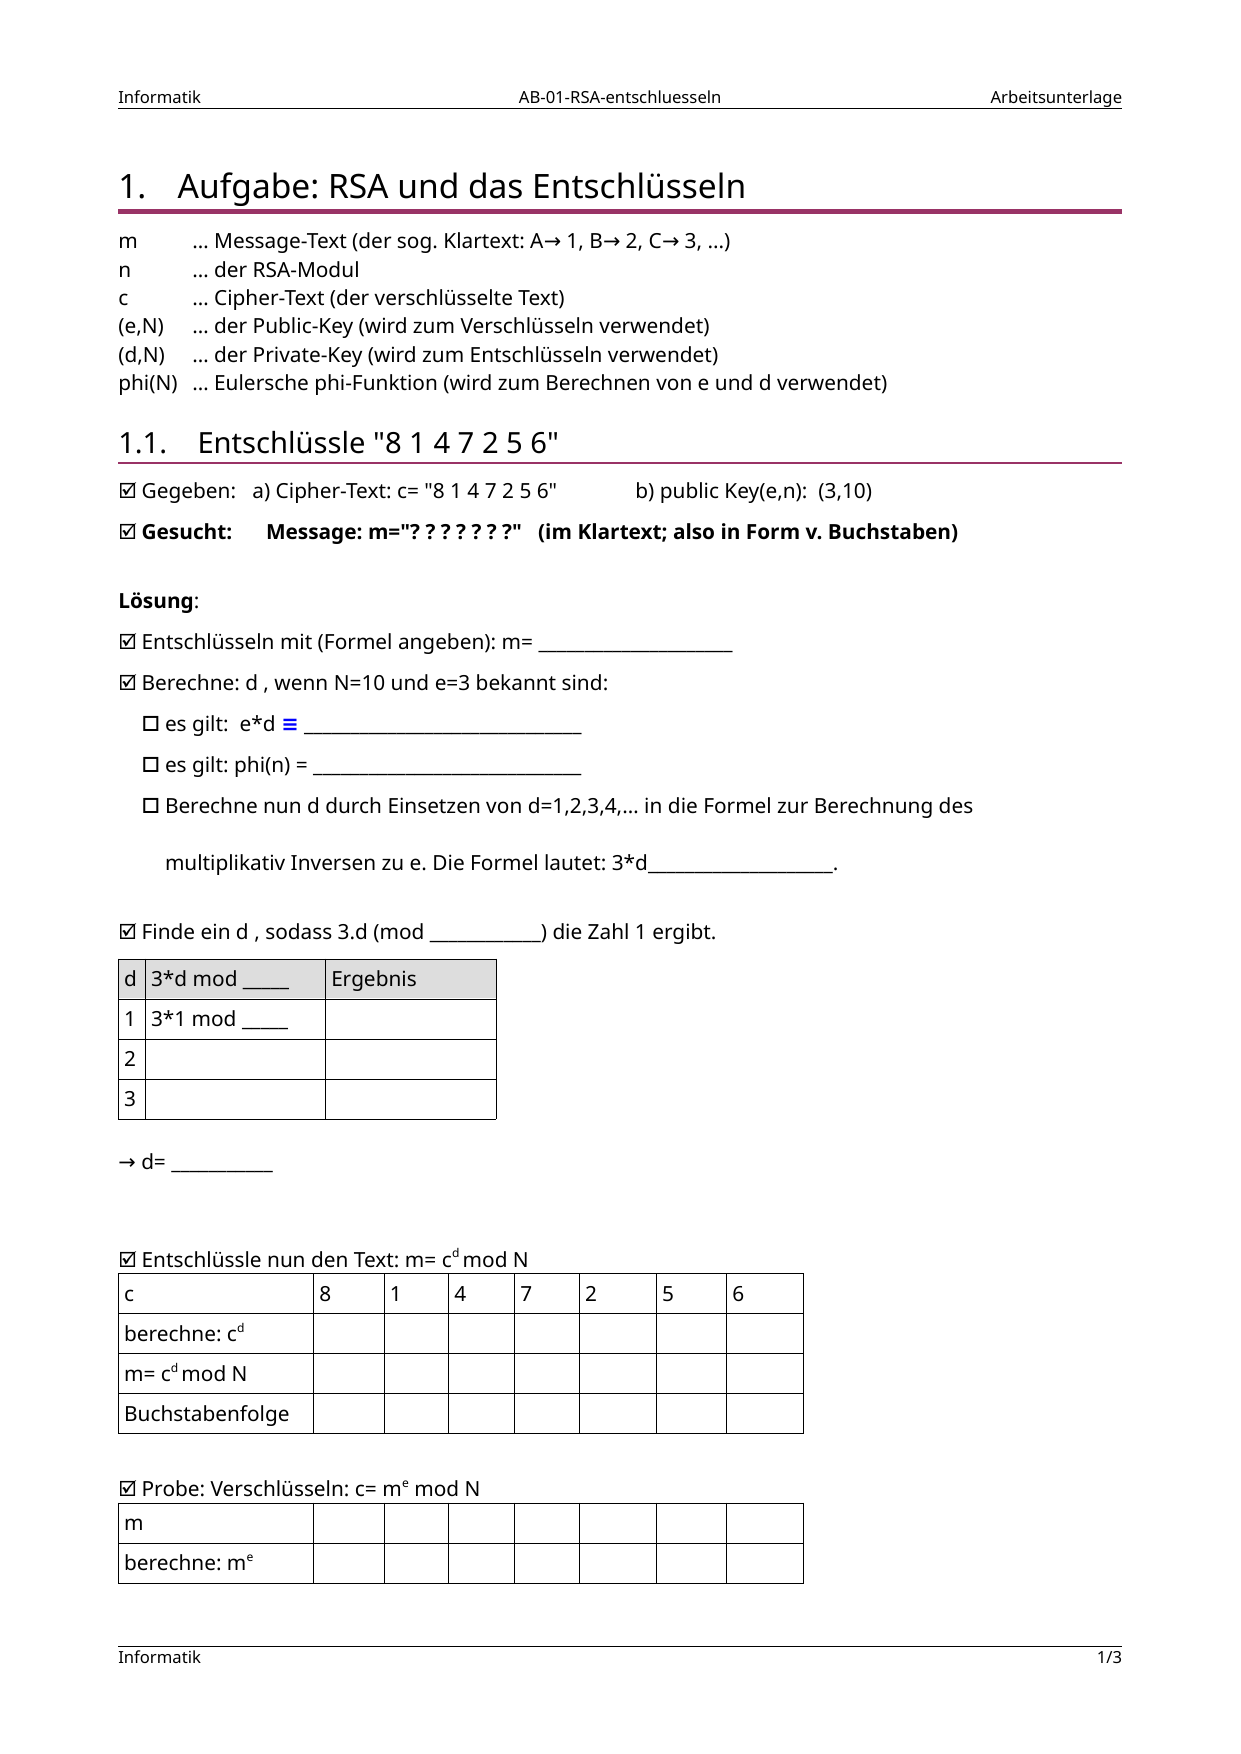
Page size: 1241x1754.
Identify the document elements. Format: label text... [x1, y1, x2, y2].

table_header c [119, 1274, 313, 1313]
table_cell berechne: me [119, 1544, 313, 1583]
table_header m [119, 1504, 313, 1543]
list Probe: Verschlüsseln: c= me mod N [118, 1474, 1122, 1503]
table_header 7 [515, 1274, 579, 1313]
list Berechne nun d durch Einsetzen von d=1,2,3,4,… in die Formel zur Berechnung des multiplikativ Inversen zu e. Die Formel lautet: 3*d____________________. [141, 791, 1122, 905]
table_header [727, 1504, 803, 1543]
table_cell m= cd mod N [119, 1354, 313, 1393]
table_cell [385, 1544, 448, 1583]
table_header 3*d mod _____ [146, 960, 325, 998]
list Berechne: d , wenn N=10 und e=3 bekannt sind: [118, 668, 1122, 697]
text → d= ___________ [118, 1118, 1122, 1232]
text (e,N) … der Public-Key (wird zum Verschlüsseln verwendet) [118, 312, 1122, 340]
table_header 2 [580, 1274, 656, 1313]
table_header [657, 1504, 726, 1543]
text phi(N) … Eulersche phi-Funktion (wird zum Berechnen von e und d verwendet) [118, 368, 1122, 397]
text n … der RSA-Modul [118, 255, 1122, 283]
table_cell [314, 1354, 384, 1393]
table_header Ergebnis [326, 960, 496, 998]
table_cell [580, 1394, 656, 1433]
table_cell [449, 1354, 514, 1393]
table_cell [657, 1394, 726, 1433]
table_header 4 [449, 1274, 514, 1313]
table_cell [580, 1354, 656, 1393]
text Lösung: [118, 587, 1122, 615]
table_cell [580, 1544, 656, 1583]
list Entschlüsseln mit (Formel angeben): m= _____________________ [118, 627, 1122, 656]
list Gegeben: a) Cipher-Text: c= "8 1 4 7 2 5 6" b) public Key(e,n): (3,10) [118, 476, 1122, 505]
table_cell [449, 1314, 514, 1353]
table_cell [515, 1314, 579, 1353]
text (d,N) … der Private-Key (wird zum Entschlüsseln verwendet) [118, 340, 1122, 368]
table_cell [326, 1040, 496, 1078]
subtitle Aufgabe: RSA und das Entschlüsseln [118, 163, 1122, 209]
table_cell [580, 1314, 656, 1353]
table_cell [727, 1314, 803, 1353]
table_cell Buchstabenfolge [119, 1394, 313, 1433]
table_cell [146, 1040, 325, 1078]
table_header [449, 1504, 514, 1543]
list Entschlüssle nun den Text: m= cd mod N [118, 1245, 1122, 1273]
table_cell [727, 1394, 803, 1433]
table_cell [385, 1354, 448, 1393]
table_cell [146, 1080, 325, 1118]
list Gesucht: Message: m="? ? ? ? ? ? ?" (im Klartext; also in Form v. Buchstaben) [118, 517, 1122, 574]
table_cell [727, 1544, 803, 1583]
text m … Message-Text (der sog. Klartext: A→ 1, B→ 2, C→ 3, ...) [118, 226, 1122, 255]
table_header 6 [727, 1274, 803, 1313]
table_cell [449, 1544, 514, 1583]
table_cell 3 [119, 1080, 145, 1118]
table_header [515, 1504, 579, 1543]
table_cell [385, 1314, 448, 1353]
table_header [385, 1504, 448, 1543]
table_cell [515, 1544, 579, 1583]
table_cell 2 [119, 1040, 145, 1078]
table_header d [119, 960, 145, 998]
table_cell [326, 1000, 496, 1038]
table_header 8 [314, 1274, 384, 1313]
table_header 5 [657, 1274, 726, 1313]
table_cell [314, 1544, 384, 1583]
subtitle Entschlüssle "8 1 4 7 2 5 6" [118, 422, 1122, 462]
text c … Cipher-Text (der verschlüsselte Text) [118, 283, 1122, 312]
list es gilt: e*d ≡ ______________________________ [141, 709, 1122, 738]
table_header 1 [385, 1274, 448, 1313]
table_cell berechne: cd [119, 1314, 313, 1353]
table_cell [314, 1314, 384, 1353]
table_cell [326, 1080, 496, 1118]
table_header [314, 1504, 384, 1543]
table_cell [657, 1354, 726, 1393]
table_cell [515, 1394, 579, 1433]
table_cell [314, 1394, 384, 1433]
table_cell [449, 1394, 514, 1433]
list es gilt: phi(n) = _____________________________ [141, 750, 1122, 779]
table_cell [385, 1394, 448, 1433]
table_cell [657, 1314, 726, 1353]
table_header [580, 1504, 656, 1543]
table_cell [515, 1354, 579, 1393]
table_cell 3*1 mod _____ [146, 1000, 325, 1038]
table_cell [727, 1354, 803, 1393]
table_cell 1 [119, 1000, 145, 1038]
list Finde ein d , sodass 3.d (mod ____________) die Zahl 1 ergibt. [118, 917, 1122, 946]
table_cell [657, 1544, 726, 1583]
